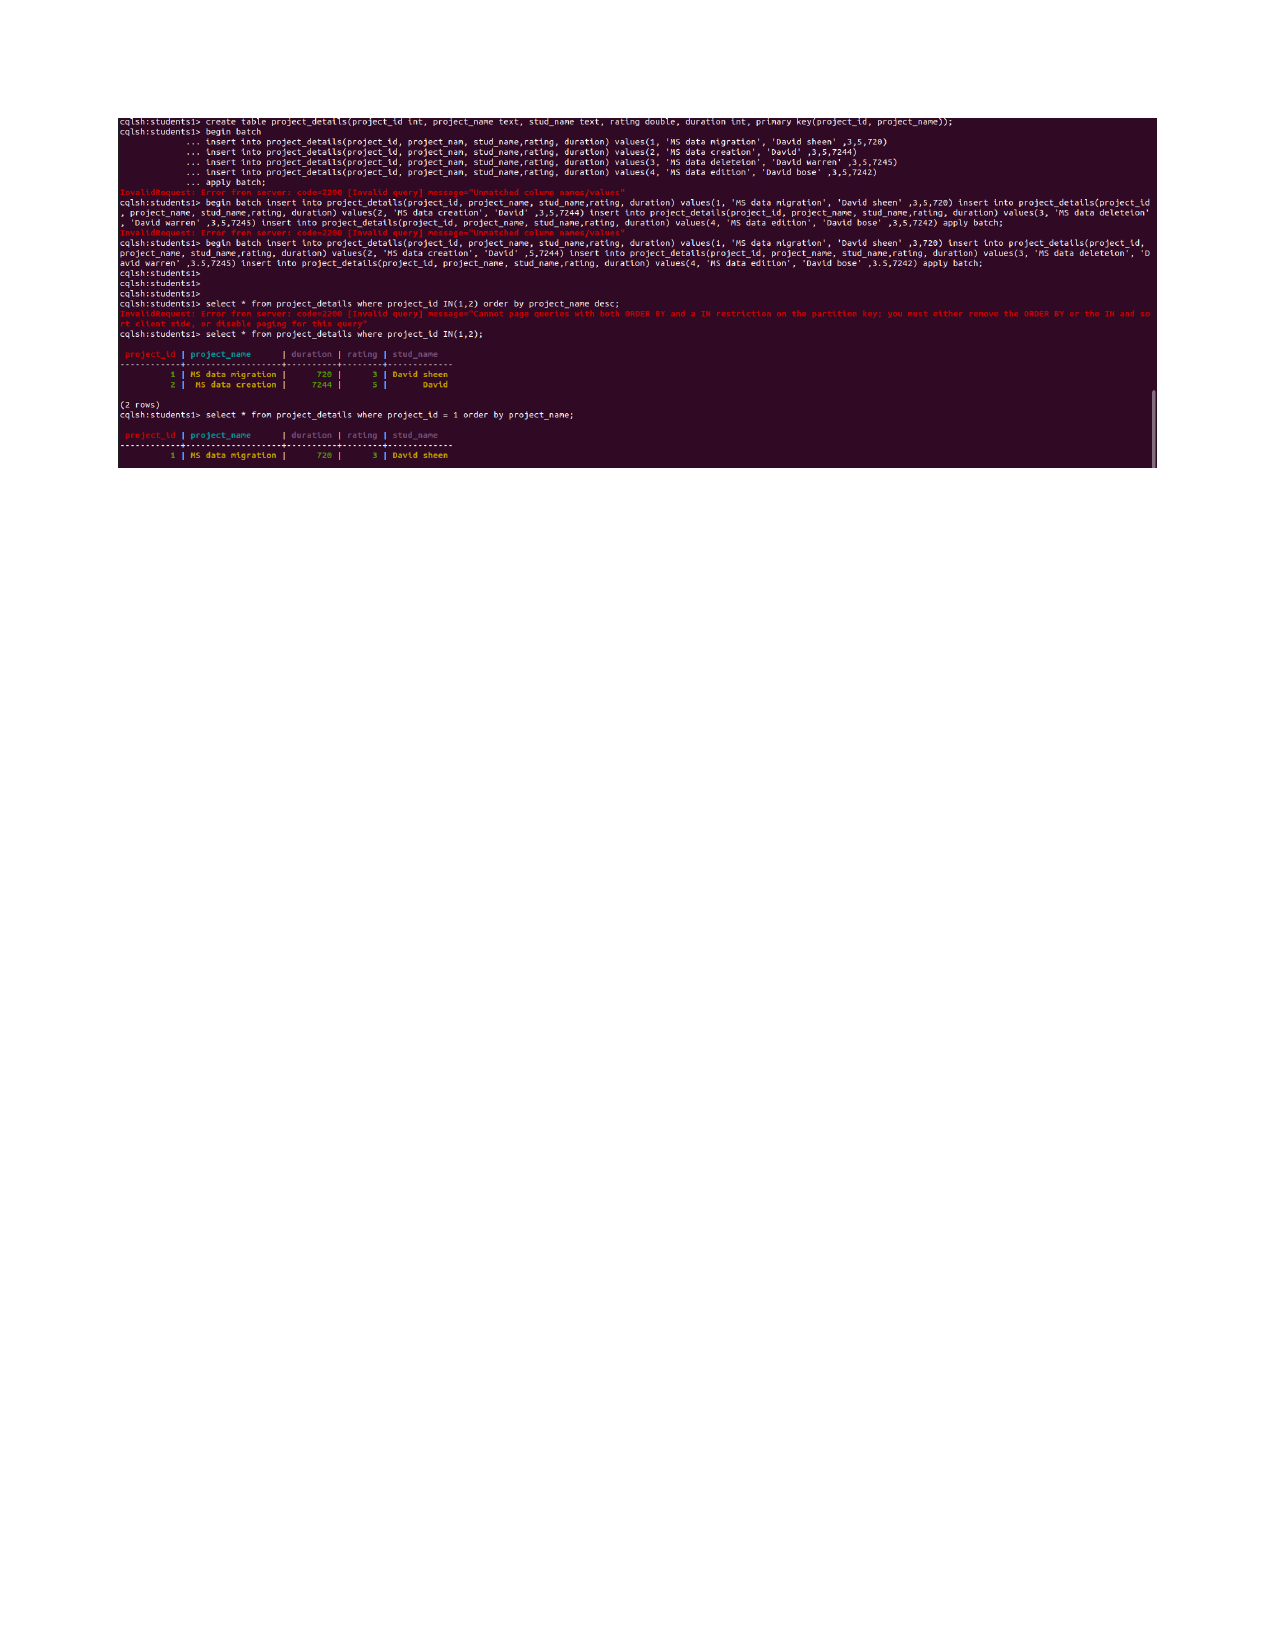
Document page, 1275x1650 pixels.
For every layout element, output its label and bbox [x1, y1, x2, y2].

picture [118, 118, 1157, 468]
